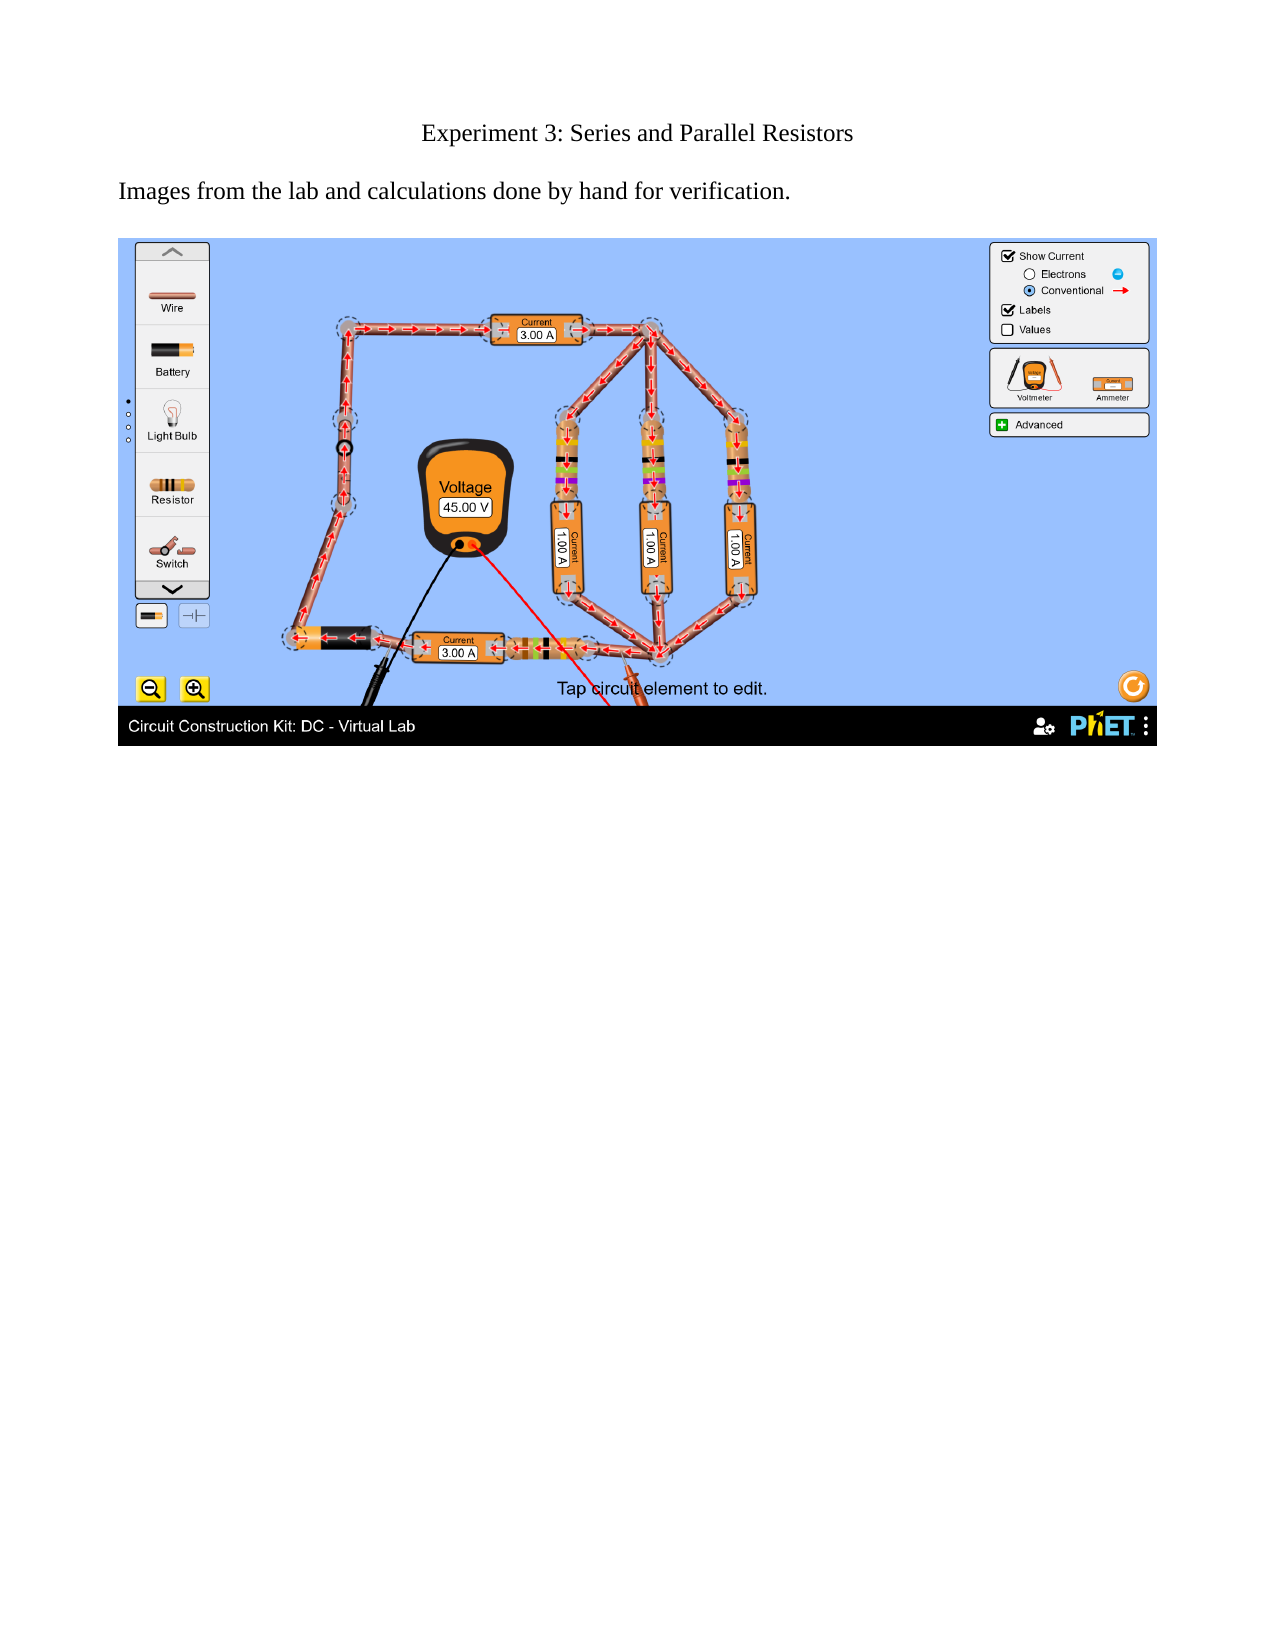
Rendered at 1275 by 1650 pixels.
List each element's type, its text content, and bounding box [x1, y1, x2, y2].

text Images from the lab and calculations done by hand for verification. [118, 176, 1157, 205]
picture [118, 238, 1157, 746]
